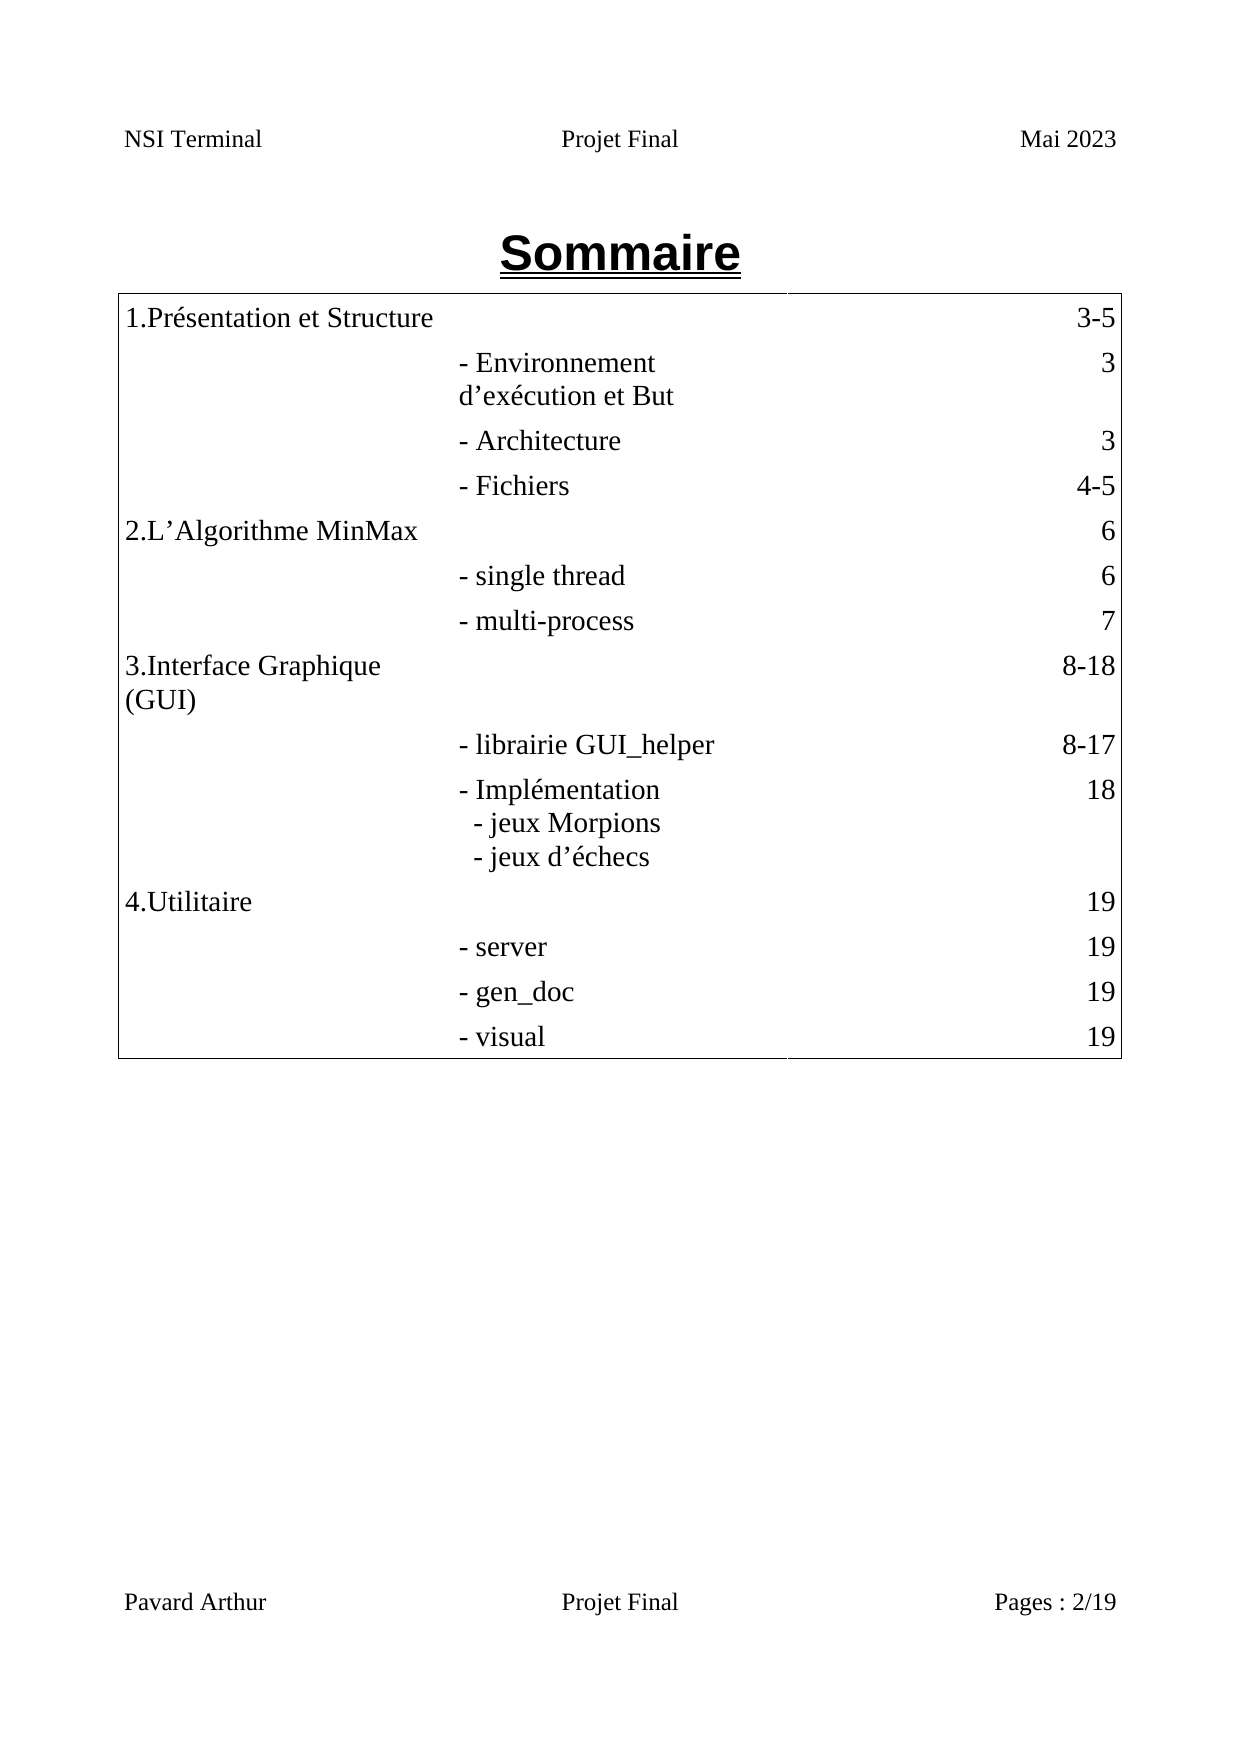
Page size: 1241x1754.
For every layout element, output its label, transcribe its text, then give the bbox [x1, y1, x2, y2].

table_cell - Implémentation - jeux Morpions - jeux d’échecs [453, 766, 787, 878]
table_cell 3.Interface Graphique (GUI) [119, 643, 453, 721]
table_cell - single thread [453, 553, 787, 598]
table_cell 19 [788, 1013, 1121, 1058]
table_cell [119, 339, 453, 418]
table_cell - Fichiers [453, 463, 787, 508]
table_cell - gen_doc [453, 968, 787, 1013]
table_header 3-5 [788, 294, 1121, 339]
table_cell [119, 598, 453, 643]
table_cell [453, 878, 787, 923]
table_cell [119, 463, 453, 508]
table_cell 19 [788, 968, 1121, 1013]
table_cell 6 [788, 508, 1121, 553]
table_cell [119, 418, 453, 463]
table_cell - visual [453, 1013, 787, 1058]
table_cell 8-18 [788, 643, 1121, 721]
table_cell [119, 923, 453, 968]
table_cell [119, 721, 453, 766]
table_cell 4.Utilitaire [119, 878, 453, 923]
table_header 1.Présentation et Structure [119, 294, 453, 339]
table_cell - Environnement d’exécution et But [453, 339, 787, 418]
table_cell [119, 1013, 453, 1058]
table_cell 18 [788, 766, 1121, 878]
table_cell 7 [788, 598, 1121, 643]
table_cell 3 [788, 339, 1121, 418]
table_cell [119, 553, 453, 598]
table_cell 4-5 [788, 463, 1121, 508]
table_cell - multi-process [453, 598, 787, 643]
table_cell 3 [788, 418, 1121, 463]
table_cell - server [453, 923, 787, 968]
table_cell 2.L’Algorithme MinMax [119, 508, 453, 553]
table_cell - librairie GUI_helper [453, 721, 787, 766]
subtitle Sommaire [118, 223, 1122, 281]
table_header [453, 294, 787, 339]
table_cell 19 [788, 878, 1121, 923]
table_cell [119, 968, 453, 1013]
table_cell 6 [788, 553, 1121, 598]
table_cell 8-17 [788, 721, 1121, 766]
table_cell - Architecture [453, 418, 787, 463]
table_cell [453, 508, 787, 553]
table_cell [453, 643, 787, 721]
table_cell 19 [788, 923, 1121, 968]
table_cell [119, 766, 453, 878]
